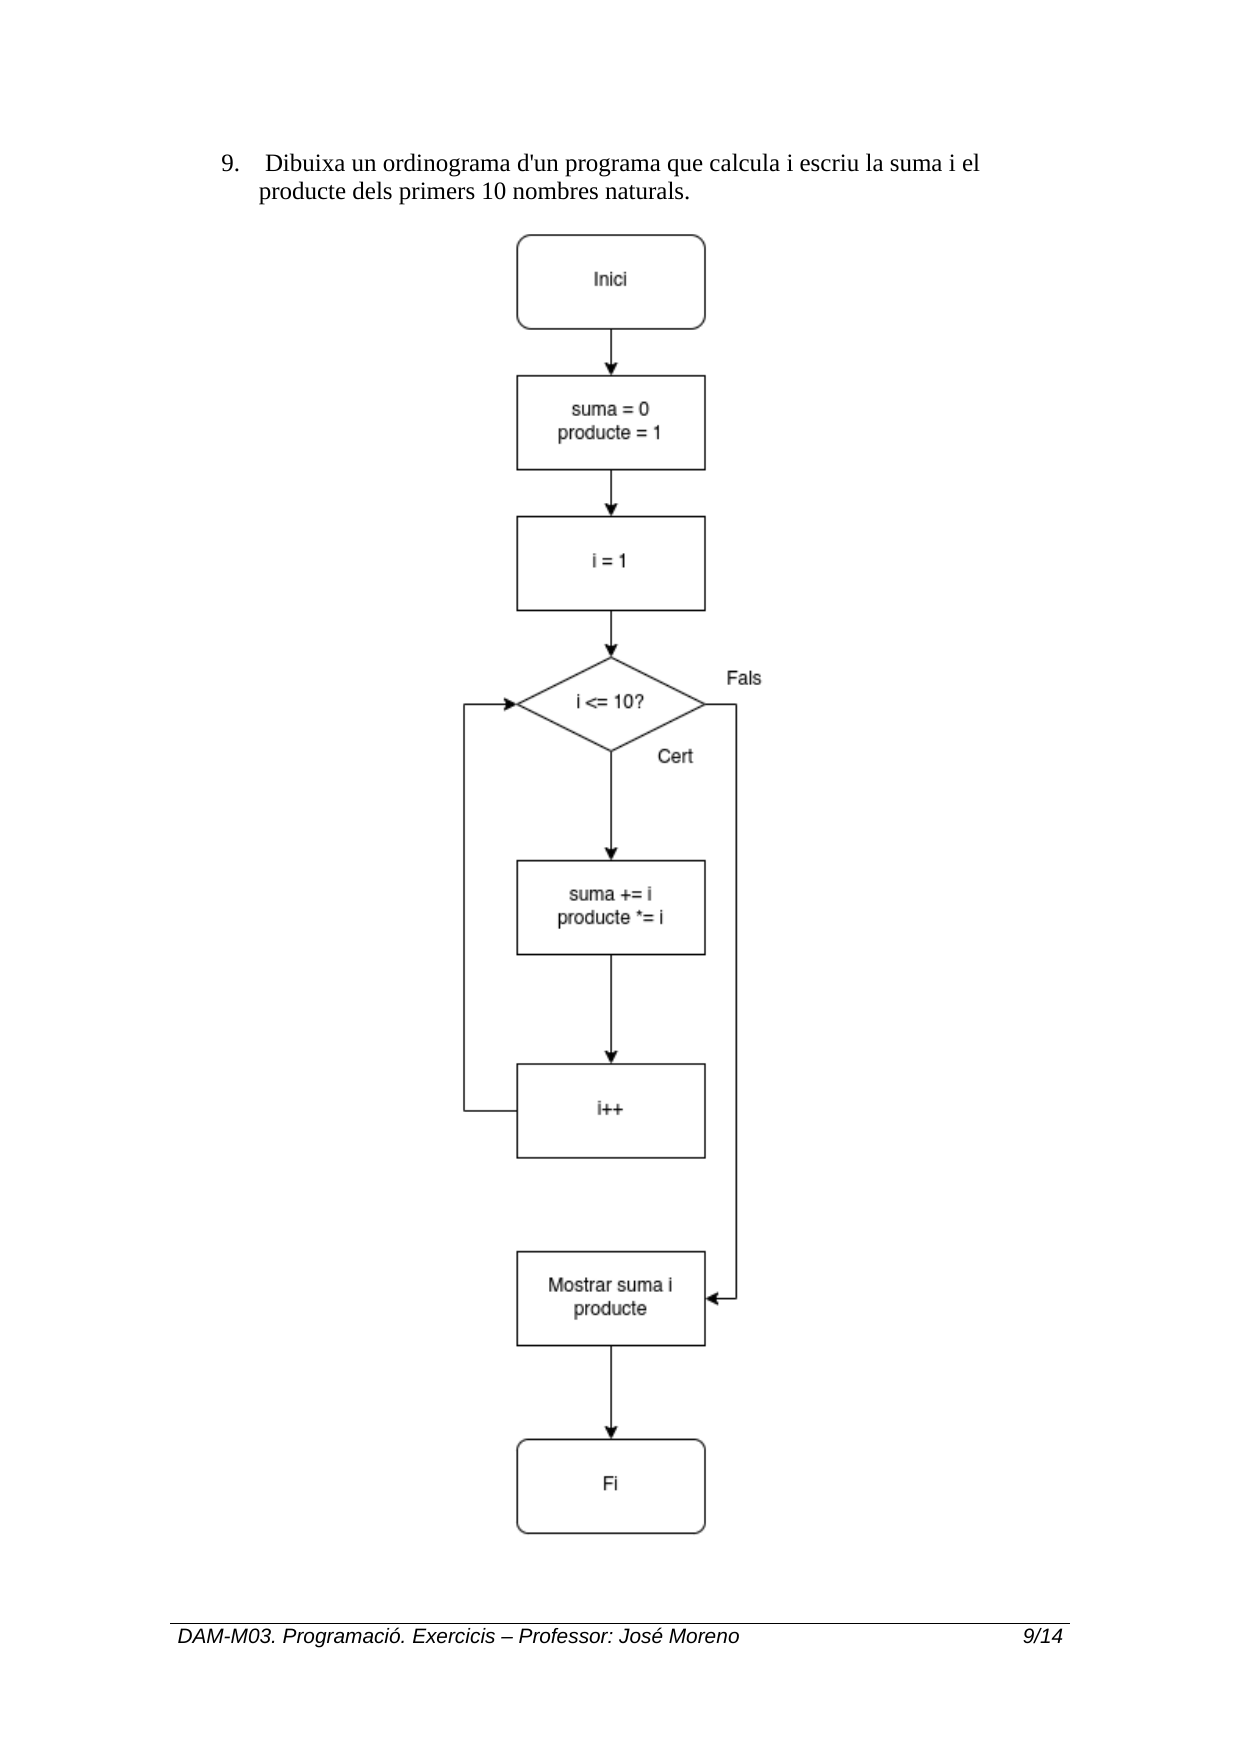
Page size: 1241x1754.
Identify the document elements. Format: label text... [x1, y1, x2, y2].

list Dibuixa un ordinograma d'un programa que calcula i escriu la suma i el producte dels primers 10 nombres naturals. [221, 148, 1063, 205]
picture [451, 233, 789, 1539]
